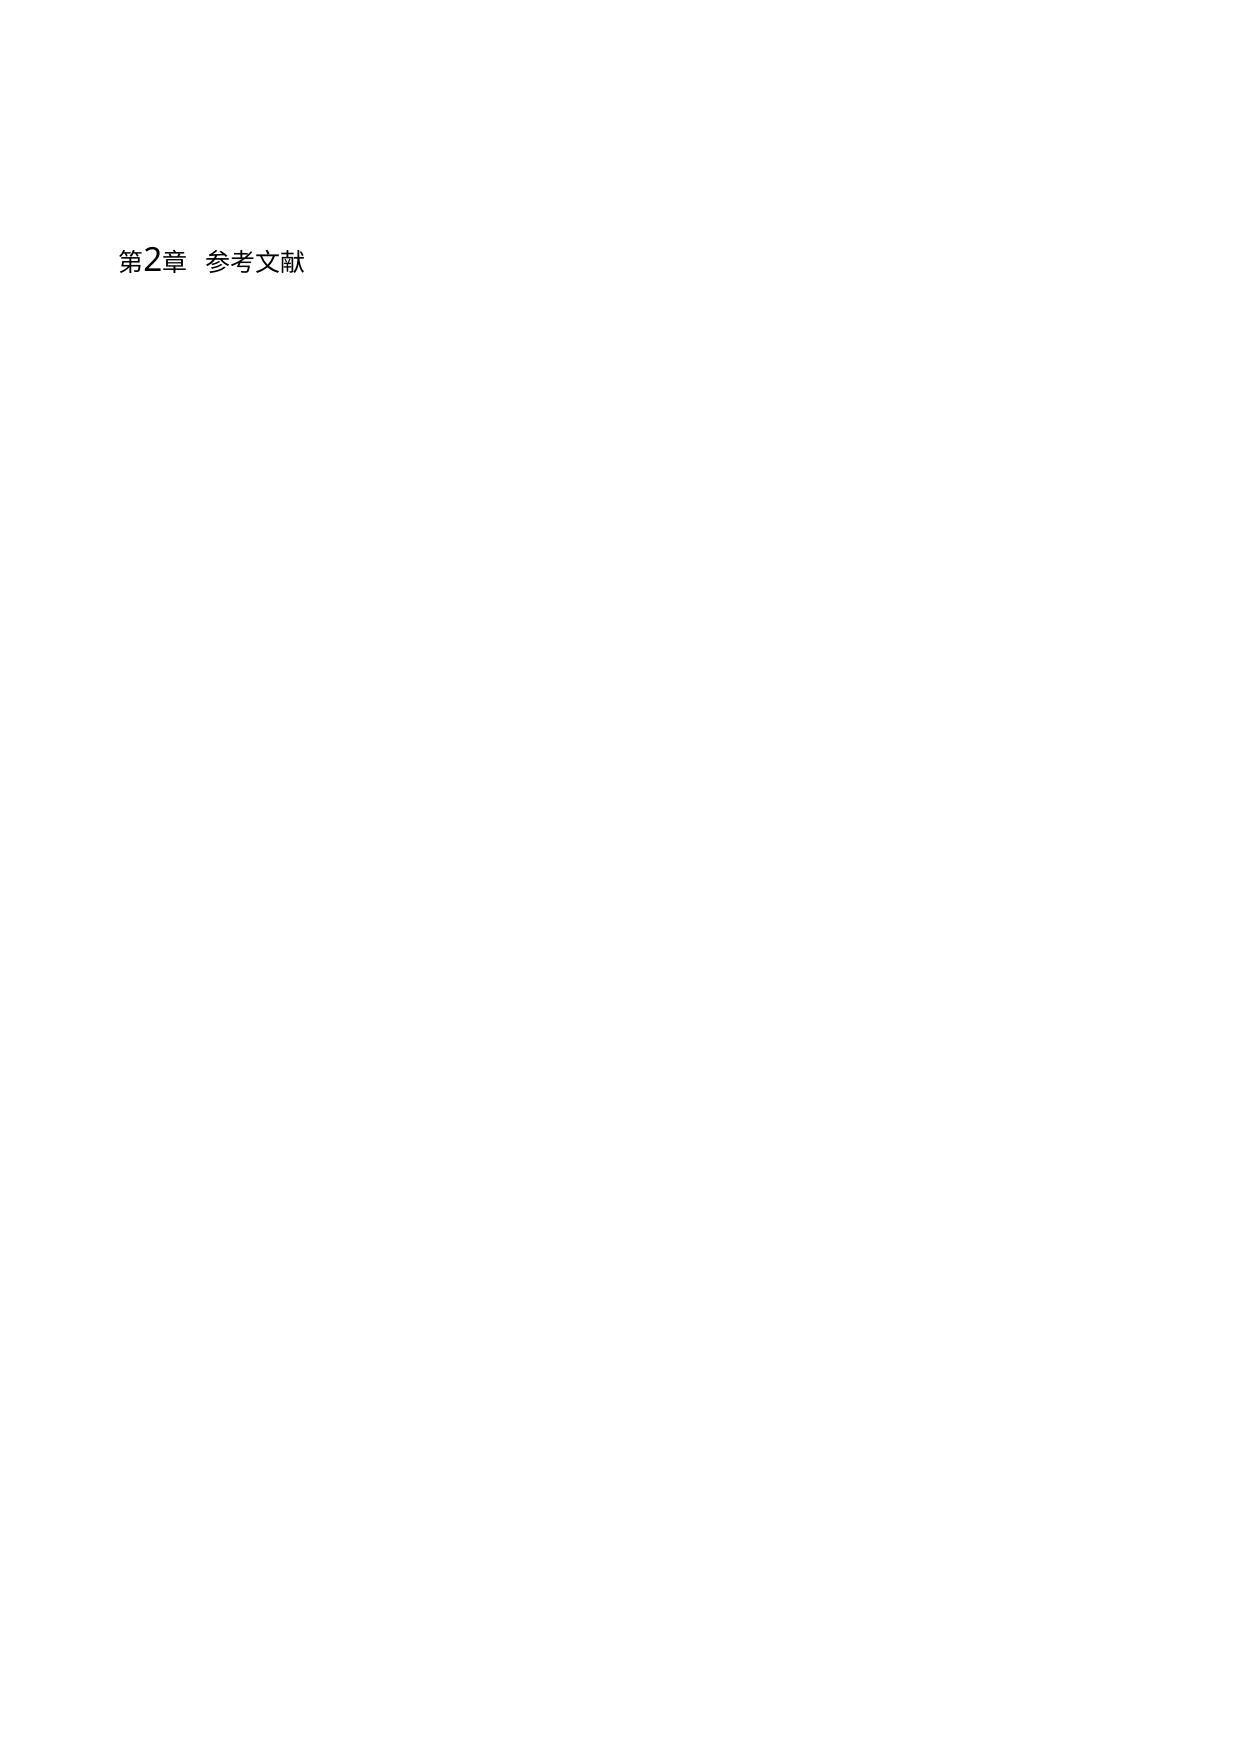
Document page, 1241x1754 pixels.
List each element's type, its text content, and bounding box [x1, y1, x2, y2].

subtitle 参考文献 [118, 236, 1122, 282]
